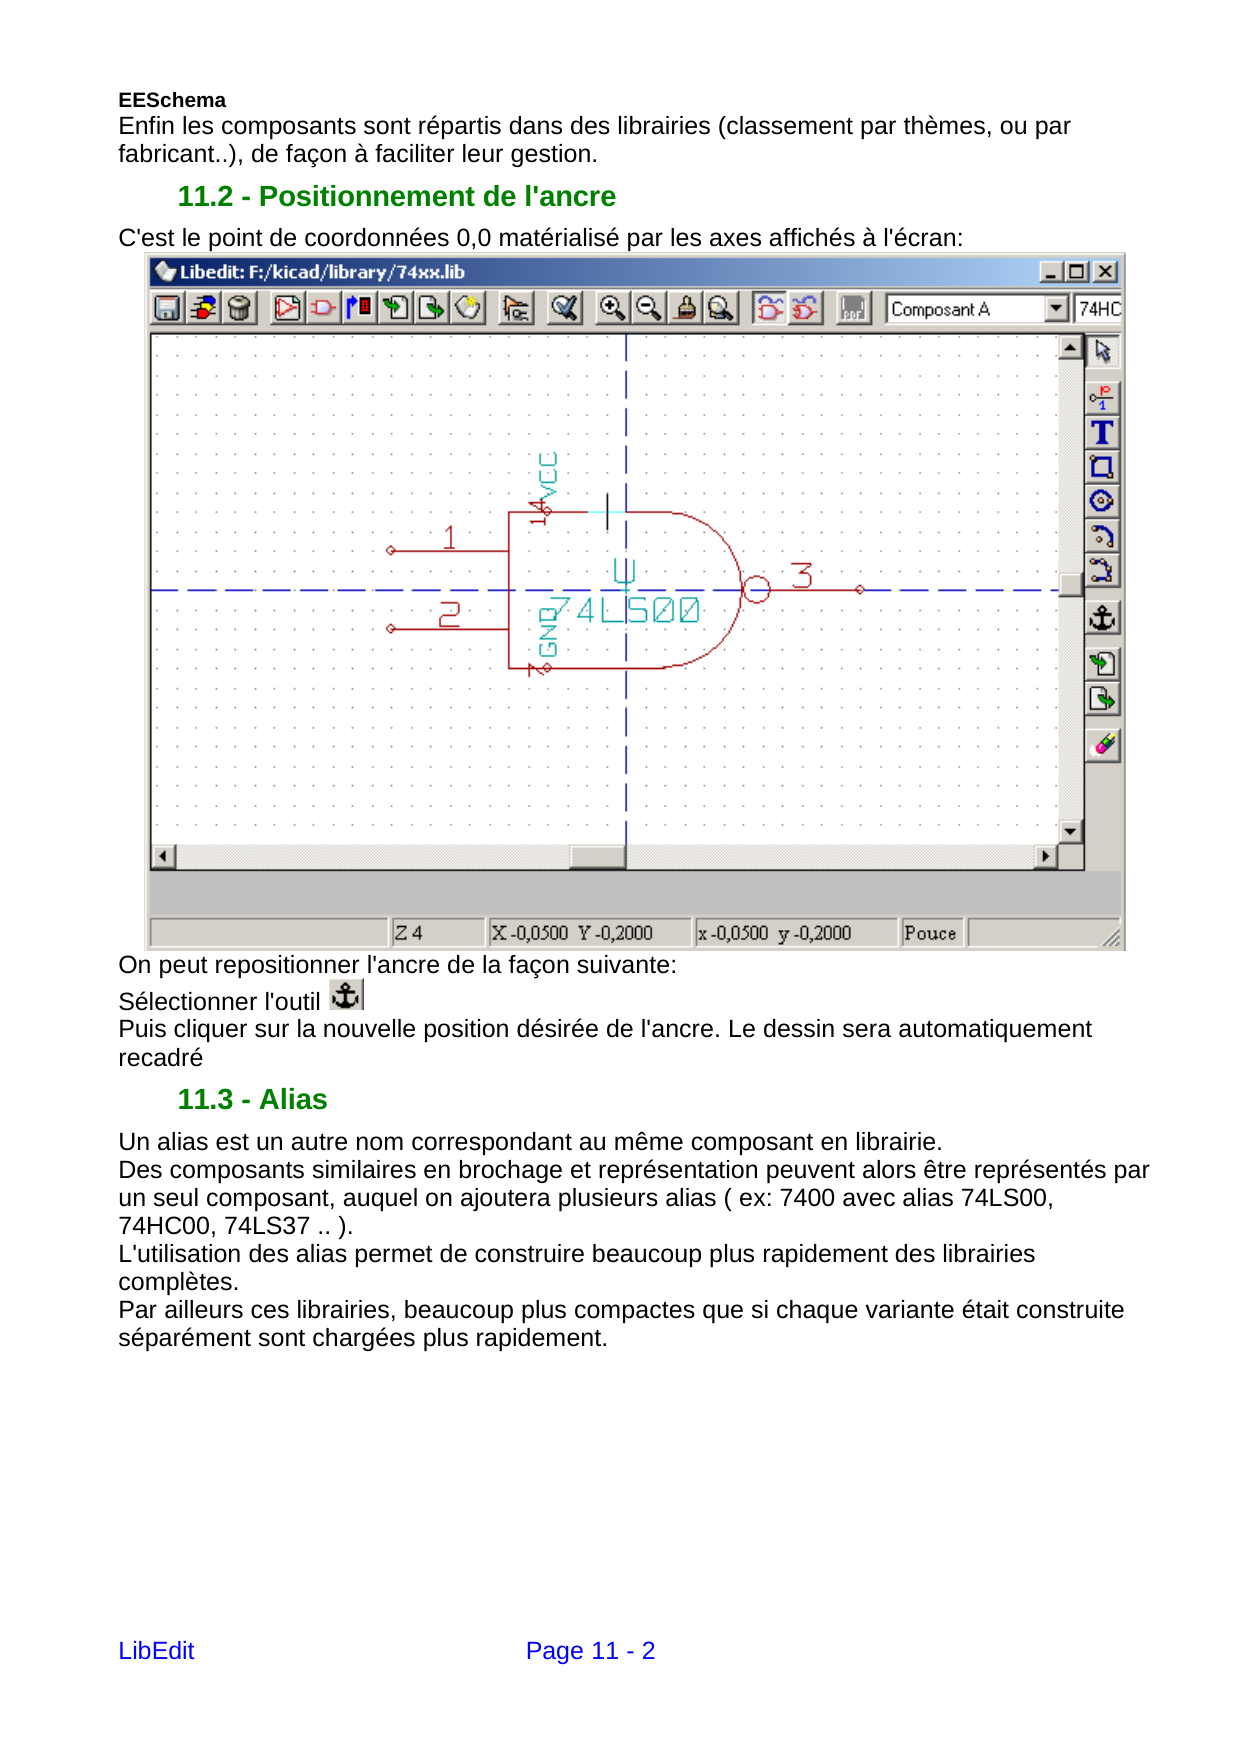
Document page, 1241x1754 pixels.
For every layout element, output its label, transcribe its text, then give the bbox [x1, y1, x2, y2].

text Des composants similaires en brochage et représentation peuvent alors être représentés par un seul composant, auquel on ajoutera plusieurs alias ( ex: 7400 avec alias 74LS00, 74HC00, 74LS37 .. ). [118, 1156, 1152, 1239]
text Sélectionner l'outil [118, 979, 1152, 1015]
text Un alias est un autre nom correspondant au même composant en librairie. [118, 1127, 1152, 1156]
picture [328, 978, 364, 1010]
text Par ailleurs ces librairies, beaucoup plus compactes que si chaque variante était construite séparément sont chargées plus rapidement. [118, 1296, 1152, 1352]
text L'utilisation des alias permet de construire beaucoup plus rapidement des librairies complètes. [118, 1239, 1152, 1296]
text Puis cliquer sur la nouvelle position désirée de l'ancre. Le dessin sera automatiquement recadré [118, 1015, 1152, 1071]
text On peut repositionner l'ancre de la façon suivante: [118, 951, 1152, 979]
subtitle Positionnement de l'ancre [177, 180, 1152, 212]
text Enfin les composants sont répartis dans des librairies (classement par thèmes, ou par fabricant..), de façon à faciliter leur gestion. [118, 112, 1152, 168]
subtitle Alias [177, 1083, 1152, 1116]
picture [144, 252, 1126, 951]
text C'est le point de coordonnées 0,0 matérialisé par les axes affichés à l'écran: [118, 224, 1152, 252]
